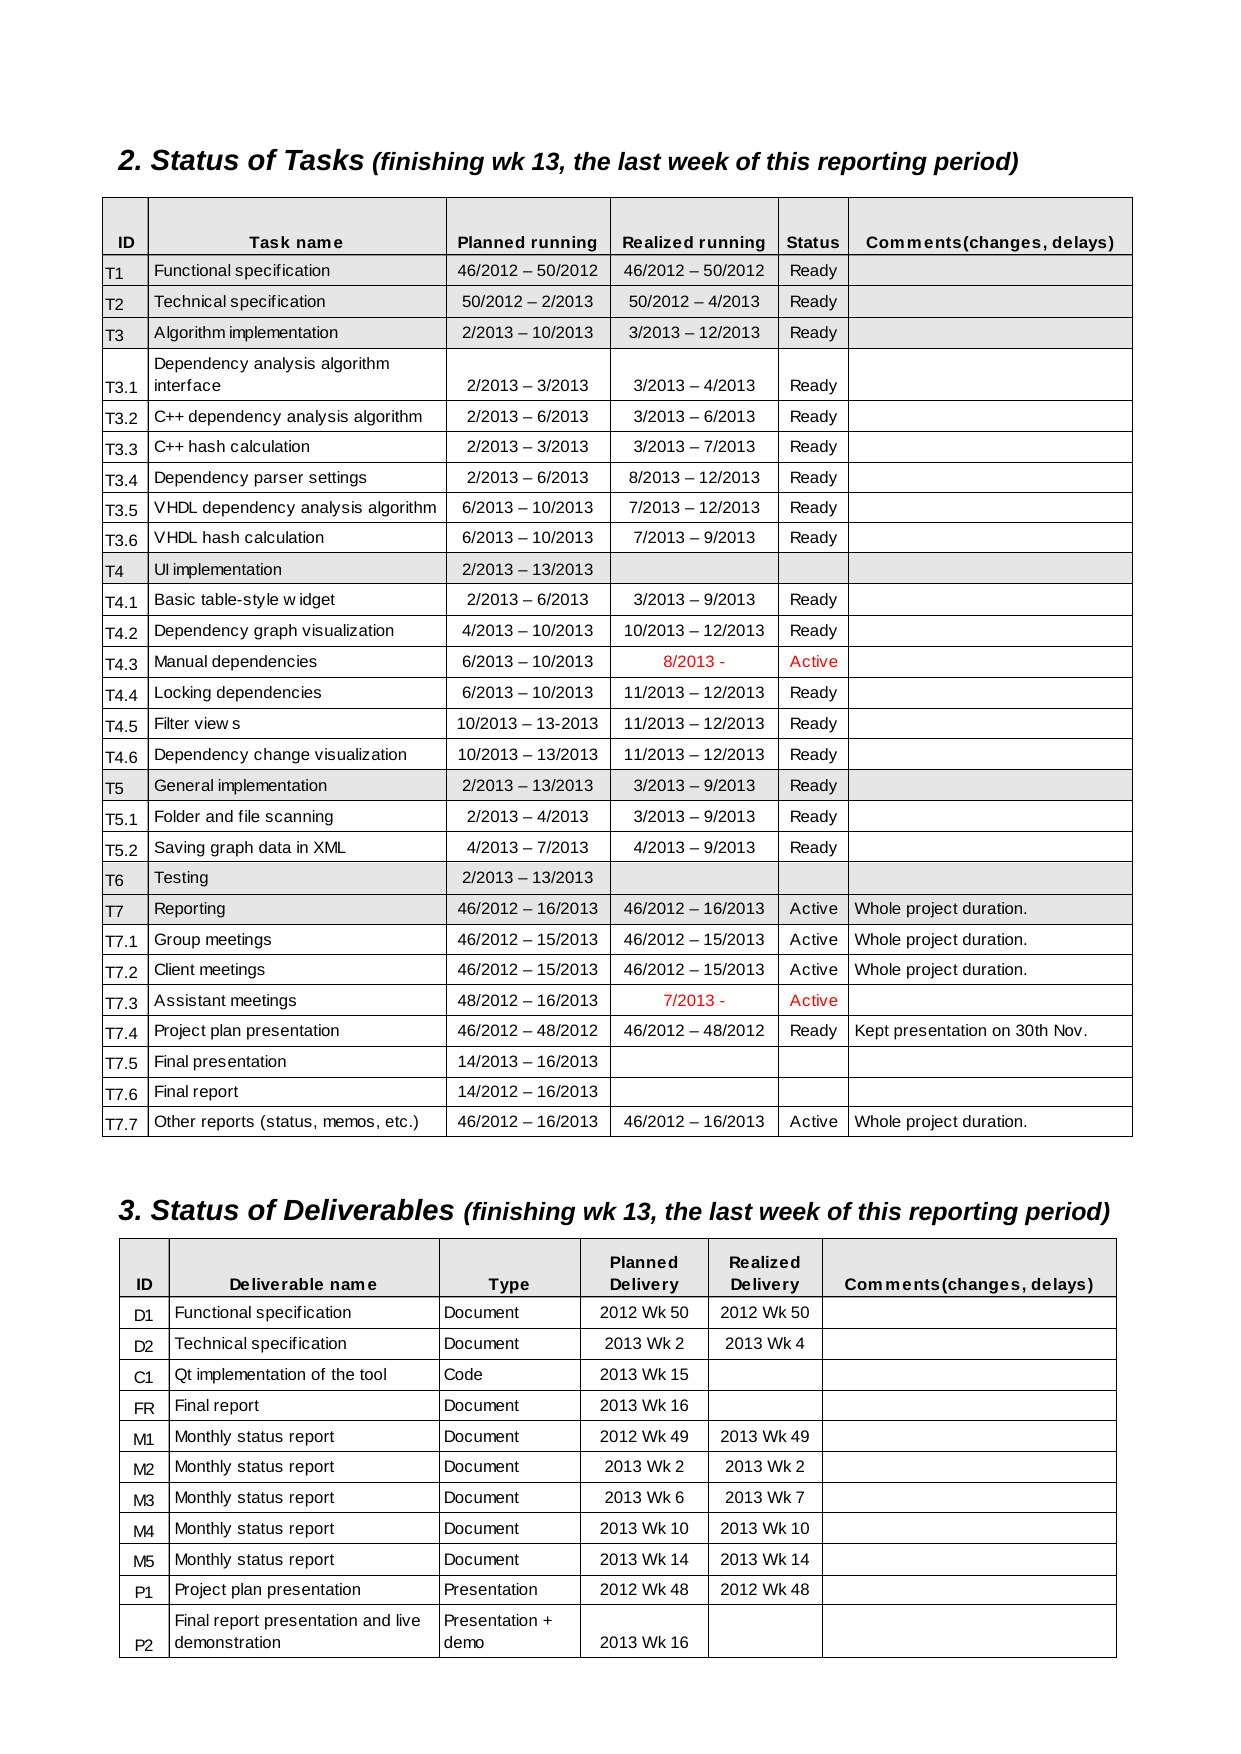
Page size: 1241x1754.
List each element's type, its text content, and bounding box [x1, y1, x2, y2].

subtitle 2. Status of Tasks (finishing wk 13, the last week of this reporting period) [118, 143, 1122, 177]
subtitle 3. Status of Deliverables (finishing wk 13, the last week of this reporting period) [118, 1193, 1122, 1227]
